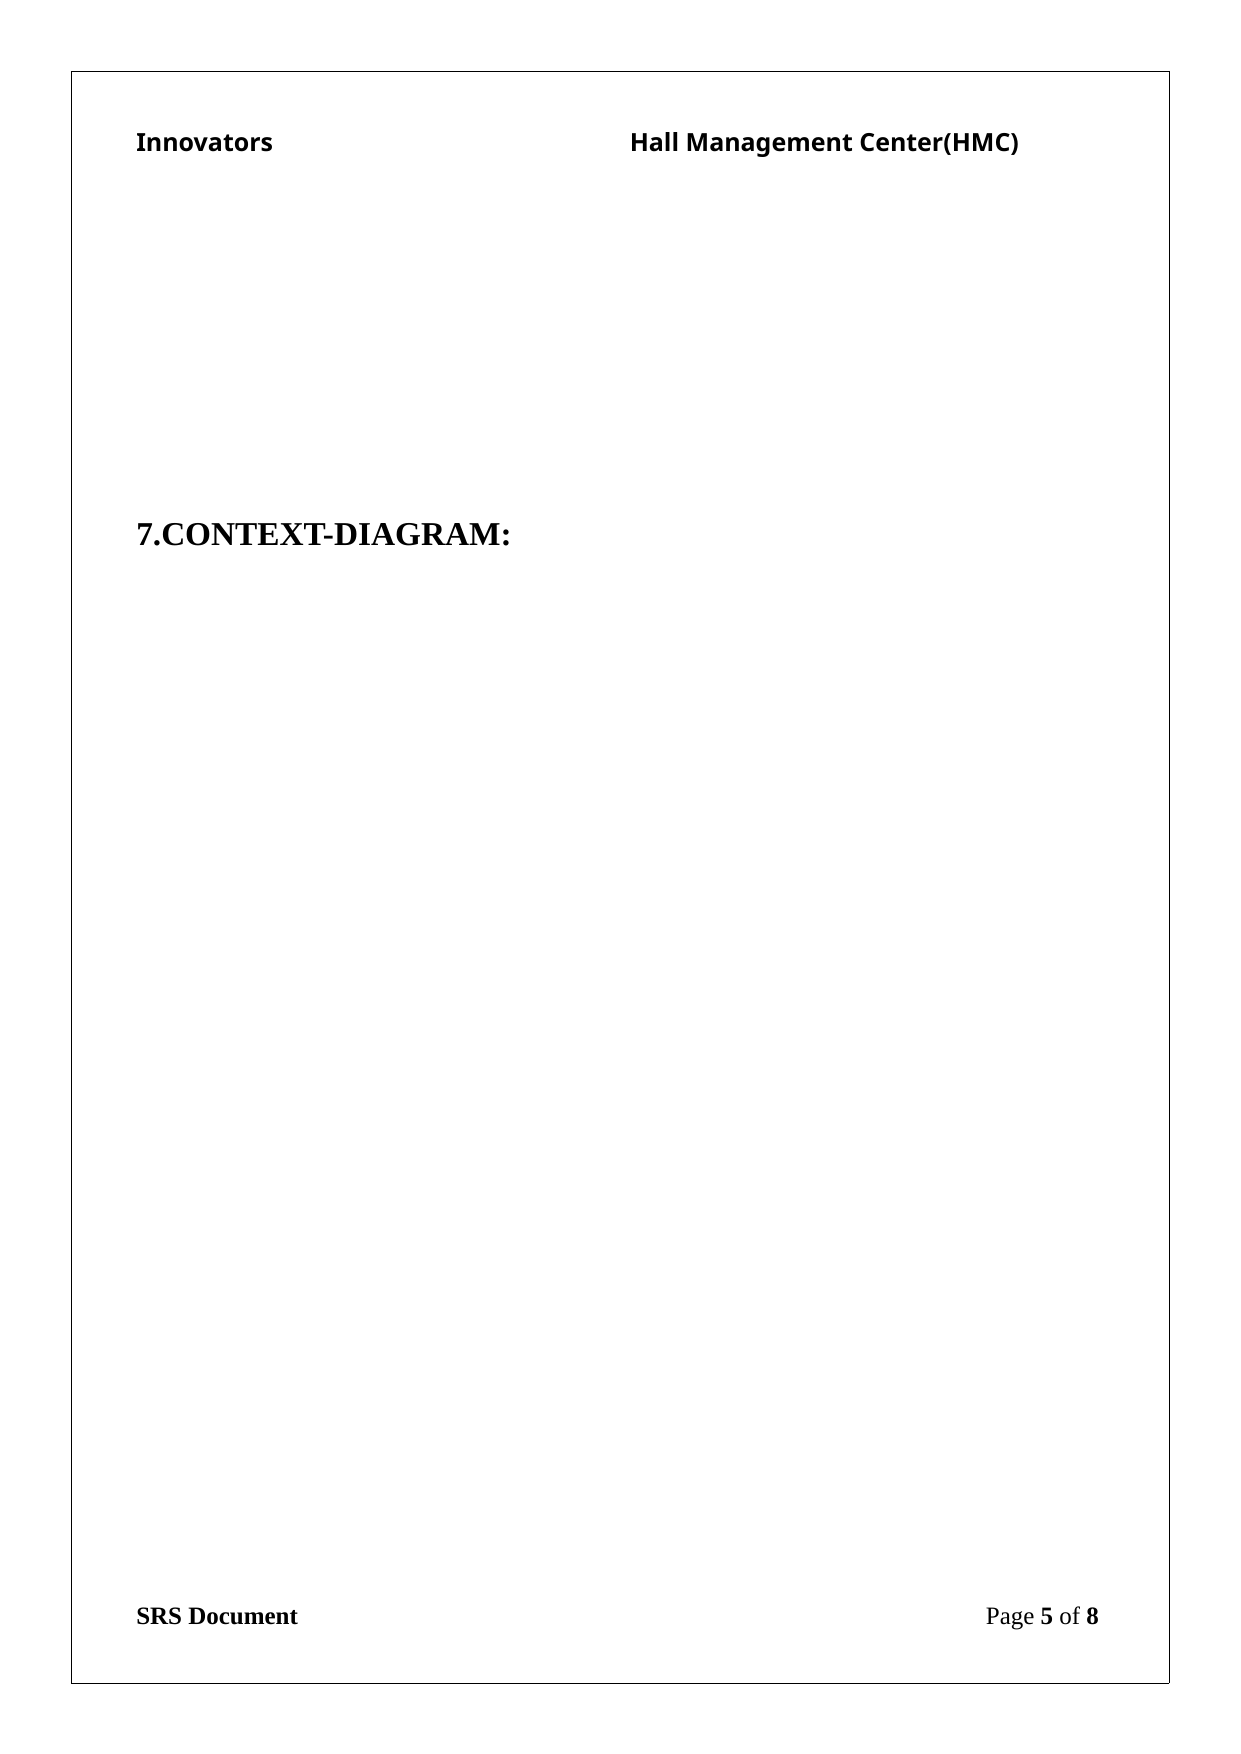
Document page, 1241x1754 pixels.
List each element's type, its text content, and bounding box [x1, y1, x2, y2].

text 7.CONTEXT-DIAGRAM: [136, 514, 1104, 553]
